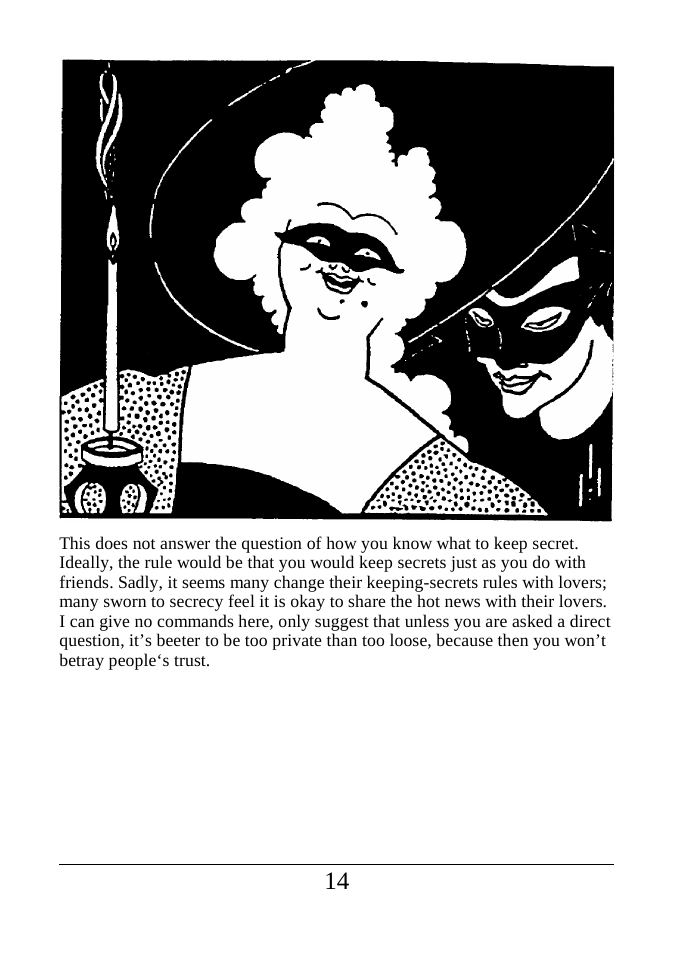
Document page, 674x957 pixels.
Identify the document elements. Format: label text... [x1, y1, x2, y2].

text This does not answer the question of how you know what to keep secret. Ideally, the rule would be that you would keep secrets just as you do with friends. Sadly, it seems many change their keeping-secrets rules with lovers; many sworn to secrecy feel it is okay to share the hot news with their lovers. I can give no commands here, only suggest that unless you are asked a direct question, it’s beeter to be too private than too loose, because then you won’t betray people‘s trust. [59, 522, 614, 670]
picture [59, 59, 615, 522]
